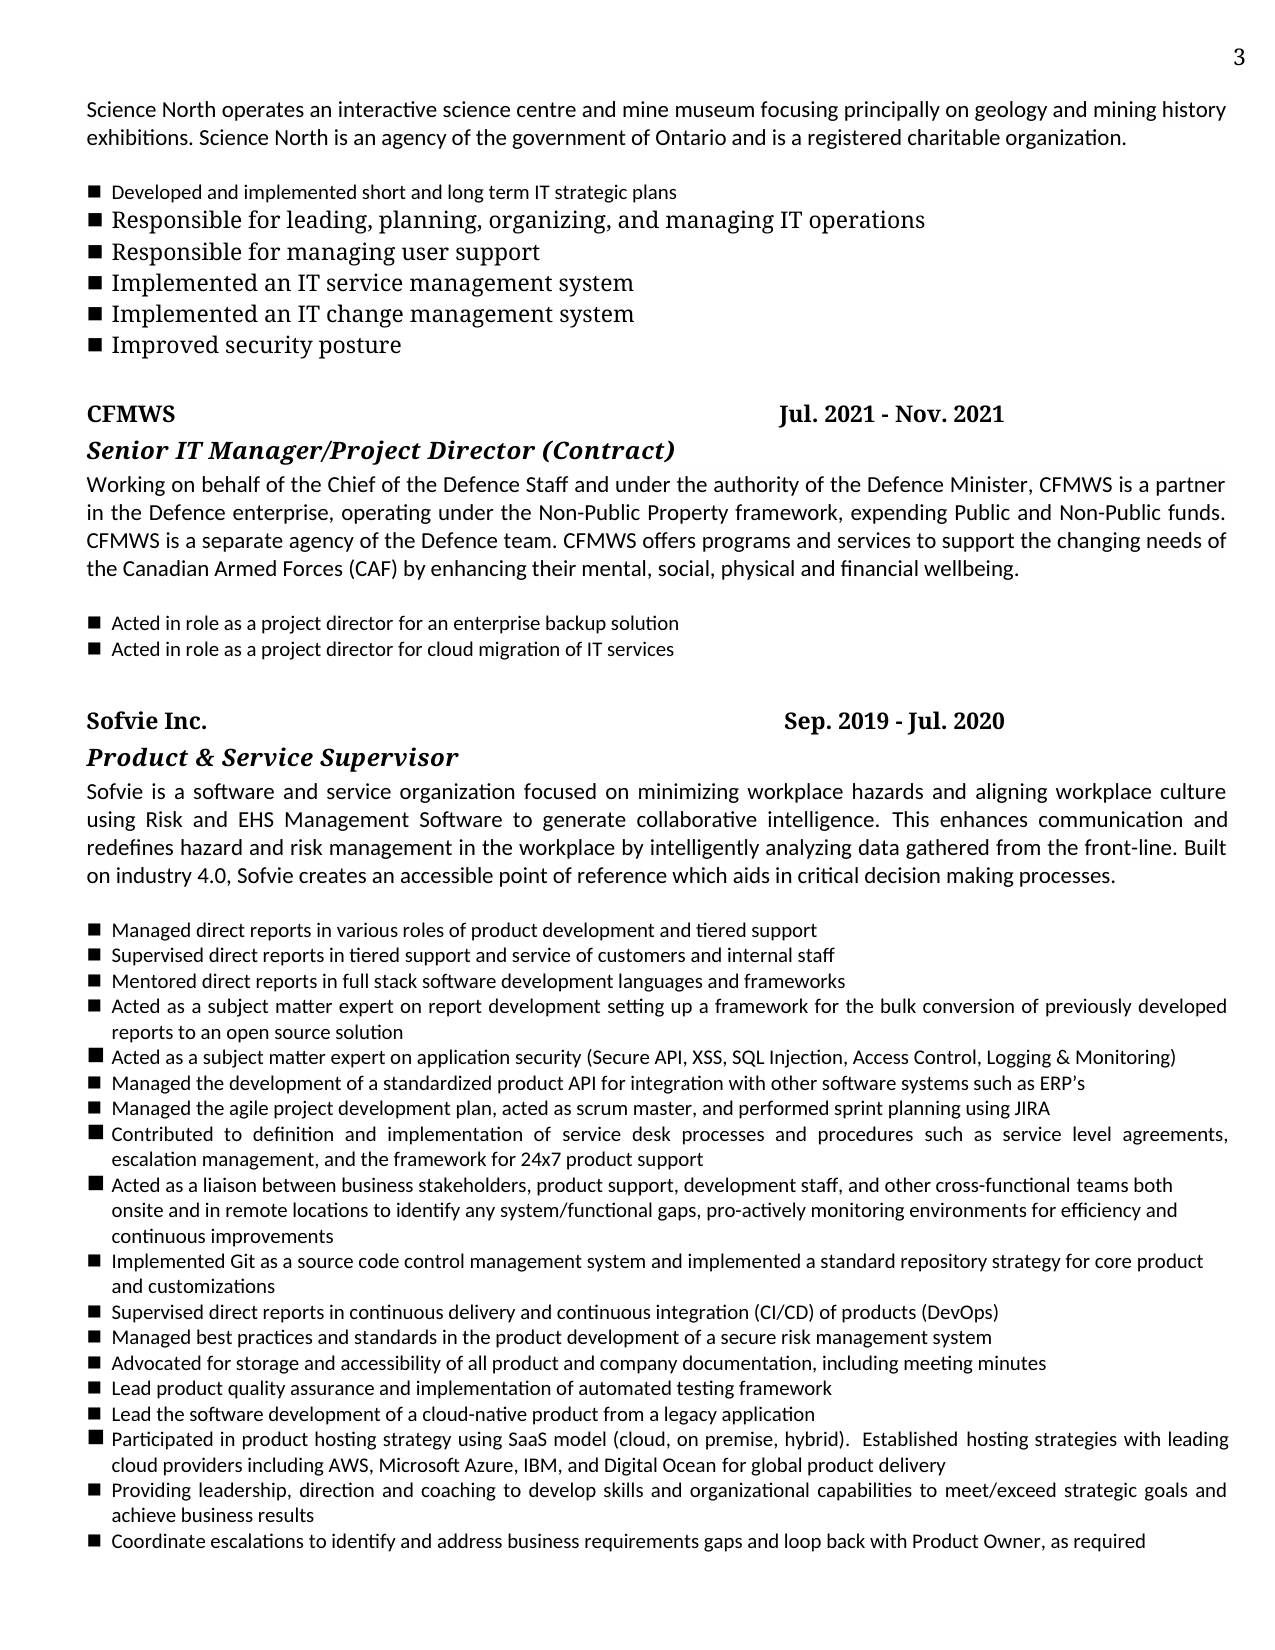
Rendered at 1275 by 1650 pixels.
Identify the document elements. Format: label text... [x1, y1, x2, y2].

table_cell Guardian Microsystems 2023 - Present IT Support Specialist Established in 1999, Guardian is an IT managed service provider specializing in the design, implementation and maintenance of computer networks and information systems. Network and Systems Administration (Primarily remote based) Incident detection, response, and mitigation (cyber security) Evaluate systems and suggest improvements Document and implement best practices Collaborates and contributes information to teams Provide internal and end user support Product lead on endpoint protection Science North Feb. 2022 - Oct. 2022 Senior IT Manager Science North operates an interactive science centre and mine museum focusing principally on geology and mining history exhibitions. Science North is an agency of the government of Ontario and is a registered charitable organization. Developed and implemented short and long term IT strategic plans Responsible for leading, planning, organizing, and managing IT operations Responsible for managing user support Implemented an IT service management system Implemented an IT change management system Improved security posture CFMWS Jul. 2021 - Nov. 2021 Senior IT Manager/Project Director (Contract) Working on behalf of the Chief of the Defence Staff and under the authority of the Defence Minister, CFMWS is a partner in the Defence enterprise, operating under the Non-Public Property framework, expending Public and Non-Public funds. CFMWS is a separate agency of the Defence team. CFMWS offers programs and services to support the changing needs of the Canadian Armed Forces (CAF) by enhancing their mental, social, physical and financial wellbeing. Acted in role as a project director for an enterprise backup solution Acted in role as a project director for cloud migration of IT services Sofvie Inc. Sep. 2019 - Jul. 2020 Product & Service Supervisor Sofvie is a software and service organization focused on minimizing workplace hazards and aligning workplace culture using Risk and EHS Management Software to generate collaborative intelligence. This enhances communication and redefines hazard and risk management in the workplace by intelligently analyzing data gathered from the front-line. Built on industry 4.0, Sofvie creates an accessible point of reference which aids in critical decision making processes. Managed direct reports in various roles of product development and tiered support Supervised direct reports in tiered support and service of customers and internal staff Mentored direct reports in full stack software development languages and frameworks Acted as a subject matter expert on report development setting up a framework for the bulk conversion of previously developed reports to an open source solution Acted as a subject matter expert on application security (Secure API, XSS, SQL Injection, Access Control, Logging & Monitoring) Managed the development of a standardized product API for integration with other software systems such as ERP’s Managed the agile project development plan, acted as scrum master, and performed sprint planning using JIRA Contributed to definition and implementation of service desk processes and procedures such as service level agreements, escalation management, and the framework for 24x7 product support Acted as a liaison between business stakeholders, product support, development staff, and other cross-functional teams both onsite and in remote locations to identify any system/functional gaps, pro-actively monitoring environments for efficiency and continuous improvements Implemented Git as a source code control management system and implemented a standard repository strategy for core product and customizations Supervised direct reports in continuous delivery and continuous integration (CI/CD) of products (DevOps) Managed best practices and standards in the product development of a secure risk management system Advocated for storage and accessibility of all product and company documentation, including meeting minutes Lead product quality assurance and implementation of automated testing framework Lead the software development of a cloud-native product from a legacy application Participated in product hosting strategy using SaaS model (cloud, on premise, hybrid). Established hosting strategies with leading cloud providers including AWS, Microsoft Azure, IBM, and Digital Ocean for global product delivery Providing leadership, direction and coaching to develop skills and organizational capabilities to meet/exceed strategic goals and achieve business results Coordinate escalations to identify and address business requirements gaps and loop back with Product Owner, as required Documentation and review of the Service Level Agreements with stakeholders, ensuring adherence to defined SLAs through daily operational meetings Participating in finalizing training & development plans for employees, and continuous progress tracking Manage relationships and coordinate work between different teams at different locations, including relationships with all suppliers and subcontractors, monitor supplier and subcontractor progress and adherence to the contracts Implemented a standard collaboration system (Microsoft Teams) Communicate with product owner, project resources, and 3rd party vendors on a proactive and on-going basis TESC Contracting Company Ltd. & SWSE Athletic Teams Nov. 2015 – Jul. 2019 IT Manager Established in 1976, TESC Contracting Company Ltd. has evolved into a multi-trade construction services provider specializing in industrial projects and plant/facility maintenance. With offices in Sudbury, Ontario and Saskatoon, Saskatchewan, they primarily serve the Industrial, Infrastructure and Institutional markets in multiple regions. Defined and implemented IT strategic initiatives based upon the company’s annual strategic business plan Defined company growth objectives in partnership with the business Built trusting relationships with key stakeholders serving as an advisor of technologies to improve effectiveness Defined technology roadmaps and overall technology vision Drove collaboration across multiple teams, business units and phases, aligning IT Systems with business operations Managed projects including the assessment of requirements, provisions of functional deliverables, milestone planning, project closure, and lessons learned Managed comprehensive IT portfolio and IT projects with direct reports and 3rd party resources Employee management (hiring, mentoring, training) Managed a 24x7 IT service desk utilizing ITIL framework for incident and problem management Implemented service level agreements (SLA) and escalation management for IT services (24x7 support) Implemented an interactive IT metrics reporting dashboard Implemented internal IT processes and procedures Implemented cost saving solutions in IT and areas of business, new technologies, policies, procedures, and standards Implemented customized CRM solution for business using Salesforce with integration to other systems Assisted in the implementation of a point of sale system at the Sudbury arena Managed IT infrastructure including Servers – Linux and Windows Server based, cloud and on premise hosting Storage – SAN and cloud based storage Backups – On premise and cloud based backups Network – Firewalls, UTM, switches, routers, site to site VPNs, etc. Security systems – Building alarm systems, surveillance systems, keyless entry using IoT Managed software licensing and contracts for all IT and IT related systems including: ERP, CRM, sales, accounting, HR, safety, and software for lines of business such as estimating, scaffolding, and construction projects Modernization of legacy applications (Time tracking system, project reporting, inventory management, safety information system, and HRIS) Managed internal web hosting of company websites using Apache as well as domain and DNS record management Implemented a security risk management framework including management, operational and physical security Server room / infrastructure security Auditing Mobile device management (MDM) and data loss prevention (DLP) on COPE and BYOD devices (InTune & SimpleMDM) Information classification, password management Email and web security gateways Network intrusion and prevention systems Enterprise anti-virus, anti-malware, and anti-ransomware Security awareness training (email security, phishing, vishing, etc) Secured software applications and internally developed applications Provided leadership, planning and estimating, cost tracking, presentations, and communication of the following key IT projects: Digital transformation (paperless and digital workflows) Global enterprise wireless network (Unified company wireless network in branch offices and job sites using RADIUS) Standard video conferencing and collaboration system (Microsoft Teams) Inventory management systems (IT assets and specific business areas such as tool shop and scaffolding) Standard web-based project reporting Safety management information system (eCompliance) Company intranet (cloud based on Azure, single sign on using Azure AD) Global VoIP system (migrated from analogue/POTS lines to VoIP system using FreePBX and SIP phones) Communicate with project stakeholders, business unit managers, project resources, and 3rd party vendors on a proactive and on-going basis Vale Canada Limited Jan. 2009 – Oct. 2015 IT Subject Matter Expert / IT Project Manager Vale Canada is the Canadian nickel subsidiary of Brazilian miner Vale, the world's largest iron ore producer and exporter. The company is engaged in the mining, processing and marketing of metal products. Based in Toronto, Vale Canada produces nickel, copper, cobalt, platinum, rhodium, ruthenium, iridium, gold, and silver, both in Canada and in Indonesia. Managed a team of developers providing oversight and mentoring, resource scheduling and performance evaluations Performed in role of project manager managing all aspects of IT projects including project budgeting, initiation, planning, execution, monitoring, and closure Performed in project estimation as a subject matter expert Developed and managed project plans using a variety of tools including MS Project and HPPM Implemented best practices, standards, and product roadmaps as a subject matter expert for areas of expertise Provided or approved application architecture for several software applications including: Computerized mould tracking system (Web based, .NET application) Process Information Management Application (division wide web based production information reporting system consisting of KPI’s and real-time information. Using SharePoint and web technologies) Computerized systems for the atmospheric emissions reduction (AER) program (web-based applications) Smelting converter aisle monitoring system (Monitor the process of nickel smelting process and used by operators to assist in decision making) Managed the implementation of many IT projects such as: Redundant data collection system (Real-time data collection from Smelter process control network to business network using OPC and OSISoft PI technologies) Data Migration of legacy data historian (migration of Setcim data historian to OSISoft PI historian) Product lead on SAP Manufacturing Integration and Intelligence (MII) attended conferences, formal training, and networking with global colleagues implemented the product as the company’s standard reporting tool utilized by various applications created product roadmaps and standards for technology participated in negotiations of maintenance agreement and software licensing Acted as a third tier of support for escalations or engineering of solutions for products in areas of expertise (24x7x365 support) Communicate with project stakeholders, business managers, project resources on a proactive and on-going basis Vale Canada Limited May 2005 – Dec. 2008 Process Systems Analyst Design, develop, test, deliver and support of information and process control systems Implemented new technologies into business applications, business requirements analysis/translation Lead IT contractors and projects, served as mentor to colleagues and project resources Communicate with project stakeholders, business unit managers, and project resources on a proactive and on-going basis Four Leaf Solutions Inc. Sep. 2002 – Apr. 2005 Programmer/Analyst Four Leaf Solutions operated as a software development and IT service company since 1999. They provided professional design, development & marketing of websites, web applications, social media presences and IT support and service. Supervised and lead programming projects and initiatives Custom web and software application architecture and development (client/server apps, databases) using technologies including: HTML, CSS, JavaScript, C#, .NET, MVC, Perl, PHP, AJAX, Java, SQL Server, Oracle DB, MySQL, PostgreSQL, SharePoint Performed business requirements analysis, process mapping and data modeling Designed and developed solutions to meet design specifications and customer requirements Provided maintenance of software applications and third level support to customers Performed code optimization for software efficiency and performance Managed development standards Collaboration with testing teams to relay functionality and addressing testing issues, tools and testing defects Communicate project/work on a proactive and on-going basis Remote & on-site support technician (all aspects of networks, hardware, & software) Excellent written and oral communications skills, including technical writing skills Expertech Network Installation May 2000 – Jul. 2002 IS/IT Technical Support Analyst Expertech Network Installation is a major network infrastructure service provider for the wireline and wireless broadband technology market in Quebec and Ontario. Expertech is responsible for provisioning Bell Canada's networks. Software development (scripting, Perl, Delphi, JSP, PHP, Java, C/C++) Network Administration Remote & on-site support technician (all aspects of networks, hardware, & software) [75, 95, 1240, 1553]
table_cell [30, 95, 75, 1553]
